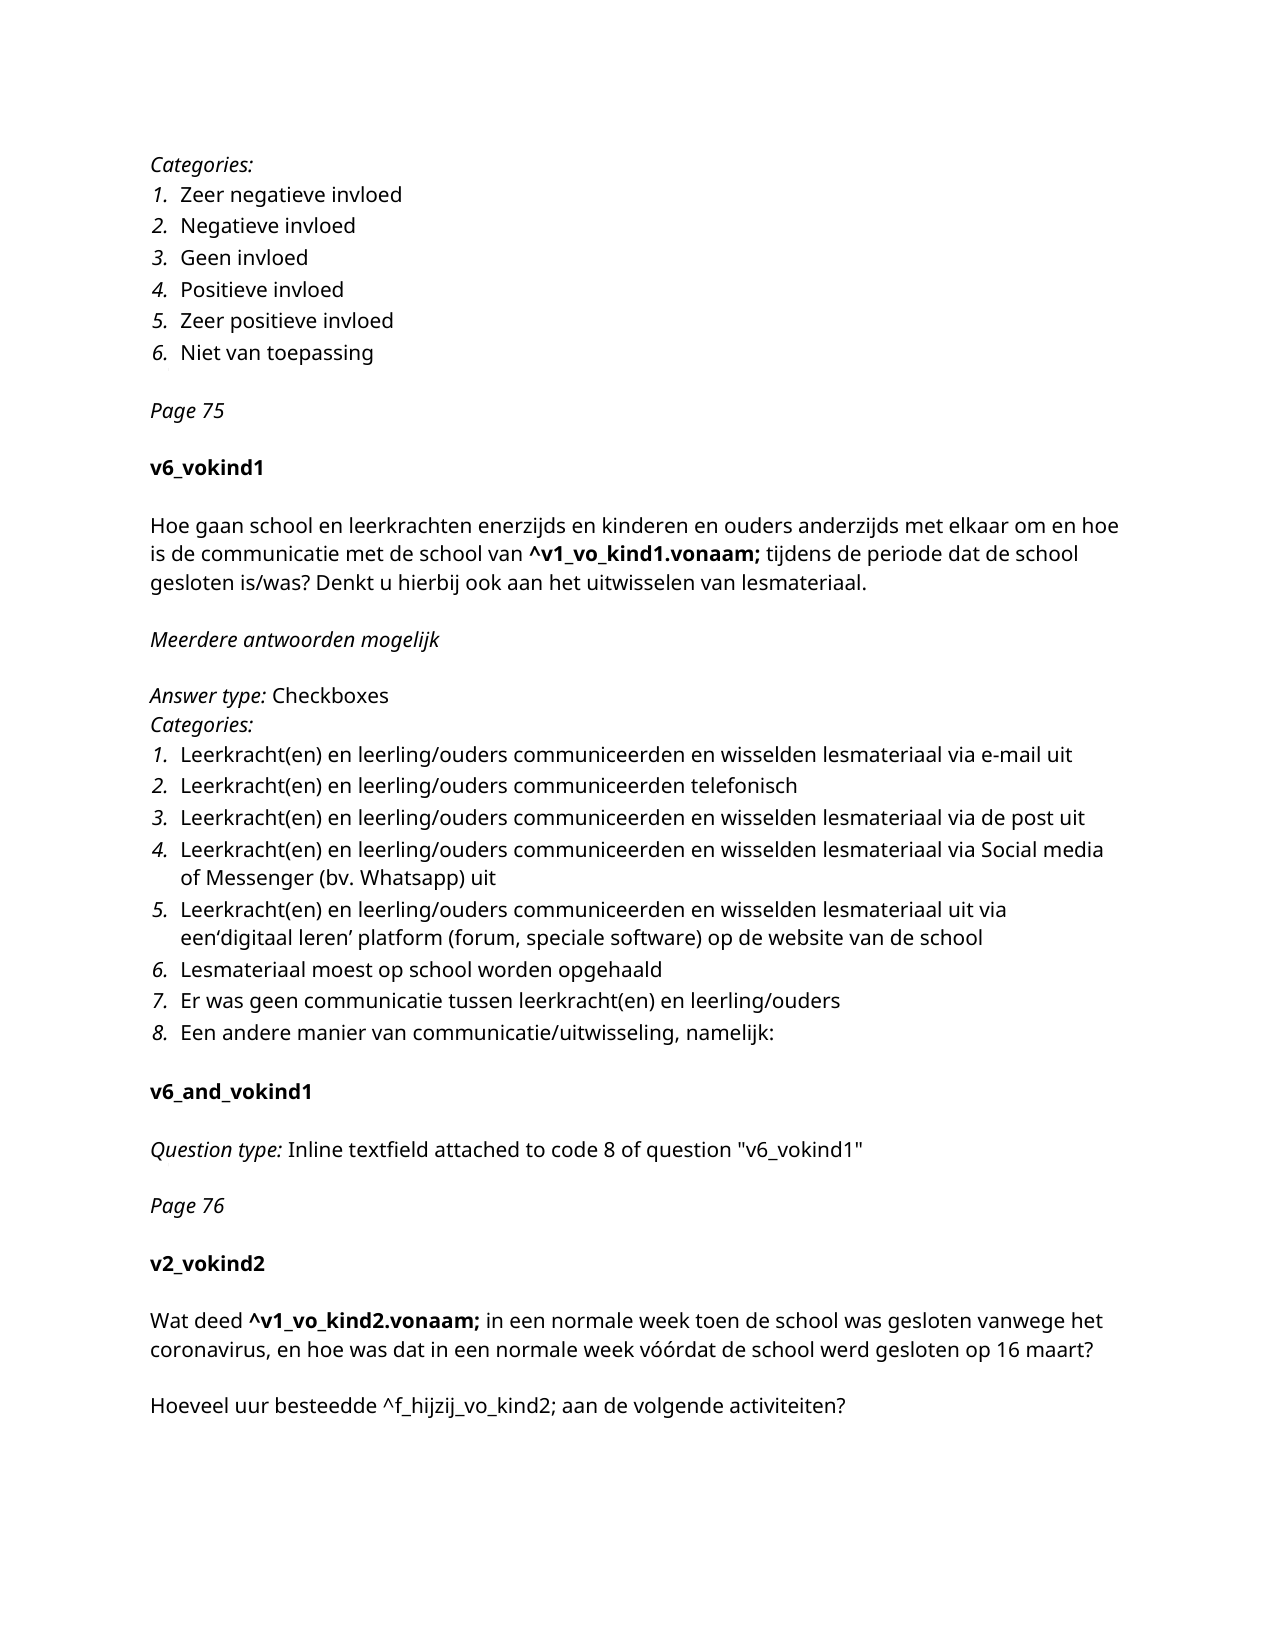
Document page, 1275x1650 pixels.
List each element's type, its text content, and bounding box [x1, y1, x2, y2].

text Categories: [150, 150, 1125, 178]
text Categories: [150, 710, 1125, 738]
text Page 75 [150, 396, 1125, 424]
table_cell 7. [150, 985, 179, 1016]
table_cell 4. [150, 273, 179, 305]
table_cell 6. [150, 953, 179, 985]
table_cell 8. [150, 1016, 179, 1048]
table_header 1. [150, 179, 179, 210]
text Question type: Inline textfield attached to code 8 of question "v6_vokind1" [150, 1135, 1125, 1163]
table_cell 5. [150, 893, 179, 953]
table_cell 3. [150, 802, 179, 833]
table_cell Een andere manier van communicatie/uitwisseling, namelijk: [179, 1016, 1125, 1048]
table_cell Negatieve invloed [179, 210, 426, 242]
text Hoe gaan school en leerkrachten enerzijds en kinderen en ouders anderzijds met elkaar om en hoe is de communicatie met de school van ^v1_vo_kind1.vonaam; tijdens de periode dat de school gesloten is/was? Denkt u hierbij ook aan het uitwisselen van lesmateriaal. Meerdere antwoorden mogelijk [150, 511, 1125, 653]
table_cell Leerkracht(en) en leerling/ouders communiceerden en wisselden lesmateriaal uit via een‘digitaal leren’ platform (forum, speciale software) op de website van de school [179, 893, 1125, 953]
table_cell Niet van toepassing [179, 336, 426, 368]
table_header Leerkracht(en) en leerling/ouders communiceerden en wisselden lesmateriaal via e-mail uit [179, 739, 1125, 770]
table_cell 3. [150, 242, 179, 273]
table_cell Zeer positieve invloed [179, 305, 426, 336]
subtitle v6_and_vokind1 [150, 1077, 1125, 1106]
text Answer type: Checkboxes [150, 682, 1125, 710]
table_cell 6. [150, 336, 179, 368]
table_cell Positieve invloed [179, 273, 426, 305]
table_cell 4. [150, 833, 179, 893]
table_cell Lesmateriaal moest op school worden opgehaald [179, 953, 1125, 985]
text Wat deed ^v1_vo_kind2.vonaam; in een normale week toen de school was gesloten vanwege het coronavirus, en hoe was dat in een normale week vóórdat de school werd gesloten op 16 maart? Hoeveel uur besteedde ^f_hijzij_vo_kind2; aan de volgende activiteiten? [150, 1306, 1125, 1420]
table_header 1. [150, 739, 179, 770]
subtitle v6_vokind1 [150, 453, 1125, 482]
table_cell Leerkracht(en) en leerling/ouders communiceerden telefonisch [179, 770, 1125, 802]
table_cell Geen invloed [179, 242, 426, 273]
table_header Zeer negatieve invloed [179, 179, 426, 210]
subtitle v2_vokind2 [150, 1249, 1125, 1277]
table_cell 2. [150, 770, 179, 802]
table_cell Leerkracht(en) en leerling/ouders communiceerden en wisselden lesmateriaal via de post uit [179, 802, 1125, 833]
table_cell 5. [150, 305, 179, 336]
text Page 76 [150, 1191, 1125, 1219]
table_cell Er was geen communicatie tussen leerkracht(en) en leerling/ouders [179, 985, 1125, 1016]
table_cell 2. [150, 210, 179, 242]
table_cell Leerkracht(en) en leerling/ouders communiceerden en wisselden lesmateriaal via Social media of Messenger (bv. Whatsapp) uit [179, 833, 1125, 893]
